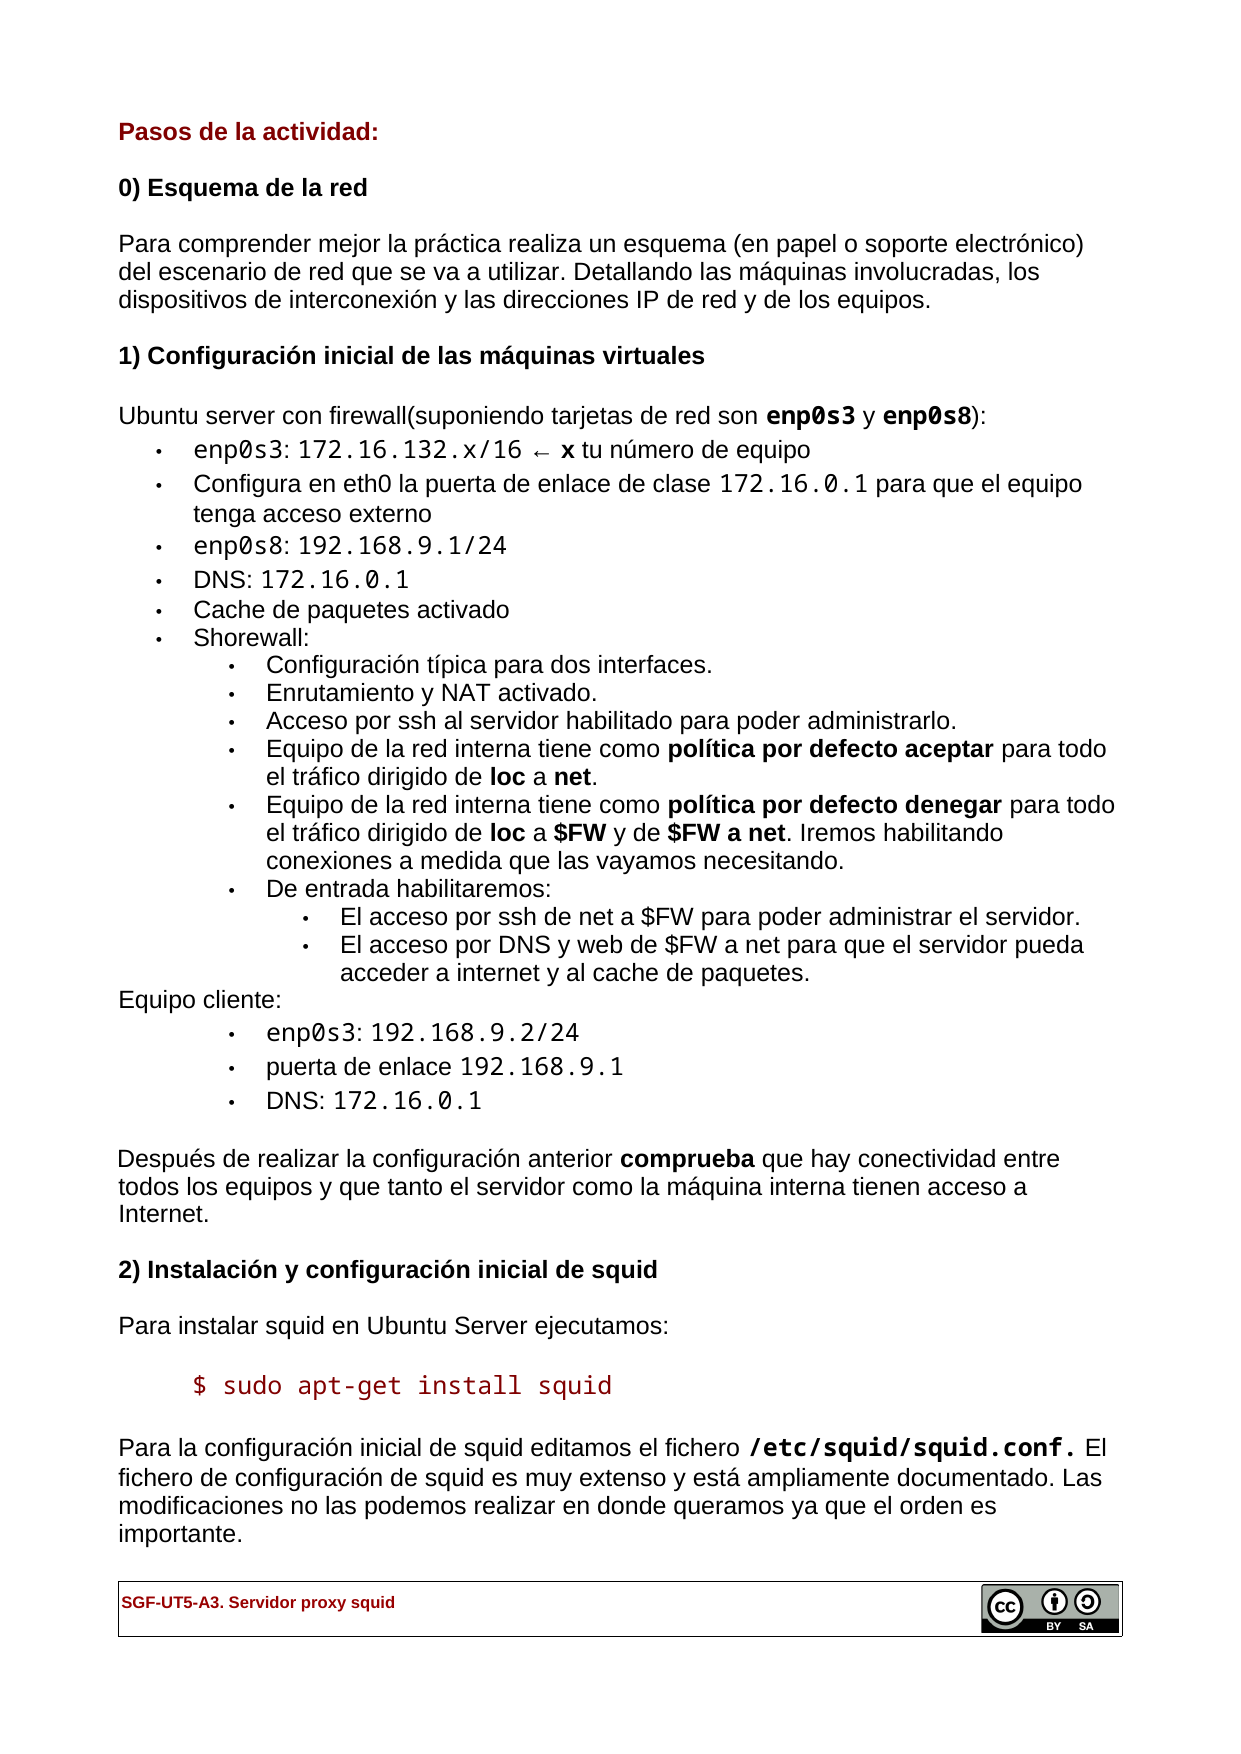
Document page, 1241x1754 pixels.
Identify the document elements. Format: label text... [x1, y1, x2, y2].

list Configura en eth0 la puerta de enlace de clase 172.16.0.1 para que el equipo tenga acceso externo [156, 465, 1122, 527]
text 2) Instalación y configuración inicial de squid [118, 1256, 1122, 1284]
text Para la configuración inicial de squid editamos el fichero /etc/squid/squid.conf. El fichero de configuración de squid es muy extenso y está ampliamente documentado. Las modificaciones no las podemos realizar en donde queramos ya que el orden es importante. [118, 1430, 1122, 1547]
list Equipo de la red interna tiene como política por defecto aceptar para todo el tráfico dirigido de loc a net. [228, 735, 1122, 791]
list Configuración típica para dos interfaces. [228, 651, 1122, 679]
list Shorewall: [156, 623, 1122, 651]
list enp0s3: 172.16.132.x/16 ← x tu número de equipo [156, 431, 1122, 465]
list puerta de enlace 192.168.9.1 [228, 1048, 1122, 1082]
text $ sudo apt-get install squid [118, 1368, 1122, 1402]
picture [981, 1584, 1119, 1633]
text 0) Esquema de la red [118, 174, 1122, 202]
text Pasos de la actividad: [118, 118, 1122, 146]
text Para comprender mejor la práctica realiza un esquema (en papel o soporte electrónico) del escenario de red que se va a utilizar. Detallando las máquinas involucradas, los dispositivos de interconexión y las direcciones IP de red y de los equipos. [118, 230, 1122, 313]
list De entrada habilitaremos: [228, 875, 1122, 903]
text Para instalar squid en Ubuntu Server ejecutamos: [118, 1312, 1122, 1340]
list DNS: 172.16.0.1 [156, 561, 1122, 596]
text Después de realizar la configuración anterior comprueba que hay conectividad entre todos los equipos y que tanto el servidor como la máquina interna tienen acceso a Internet. [117, 1144, 1122, 1228]
list Cache de paquetes activado [156, 596, 1122, 623]
list El acceso por DNS y web de $FW a net para que el servidor pueda acceder a internet y al cache de paquetes. [302, 931, 1122, 986]
list Acceso por ssh al servidor habilitado para poder administrarlo. [228, 707, 1122, 735]
list enp0s8: 192.168.9.1/24 [156, 527, 1122, 561]
text 1) Configuración inicial de las máquinas virtuales [118, 341, 1122, 369]
text Ubuntu server con firewall(suponiendo tarjetas de red son enp0s3 y enp0s8): [118, 397, 1122, 431]
list DNS: 172.16.0.1 [228, 1082, 1122, 1116]
list enp0s3: 192.168.9.2/24 [228, 1014, 1122, 1048]
text Equipo cliente: [118, 986, 1122, 1014]
list Equipo de la red interna tiene como política por defecto denegar para todo el tráfico dirigido de loc a $FW y de $FW a net. Iremos habilitando conexiones a medida que las vayamos necesitando. [228, 791, 1122, 875]
list Enrutamiento y NAT activado. [228, 679, 1122, 707]
list El acceso por ssh de net a $FW para poder administrar el servidor. [302, 903, 1122, 931]
